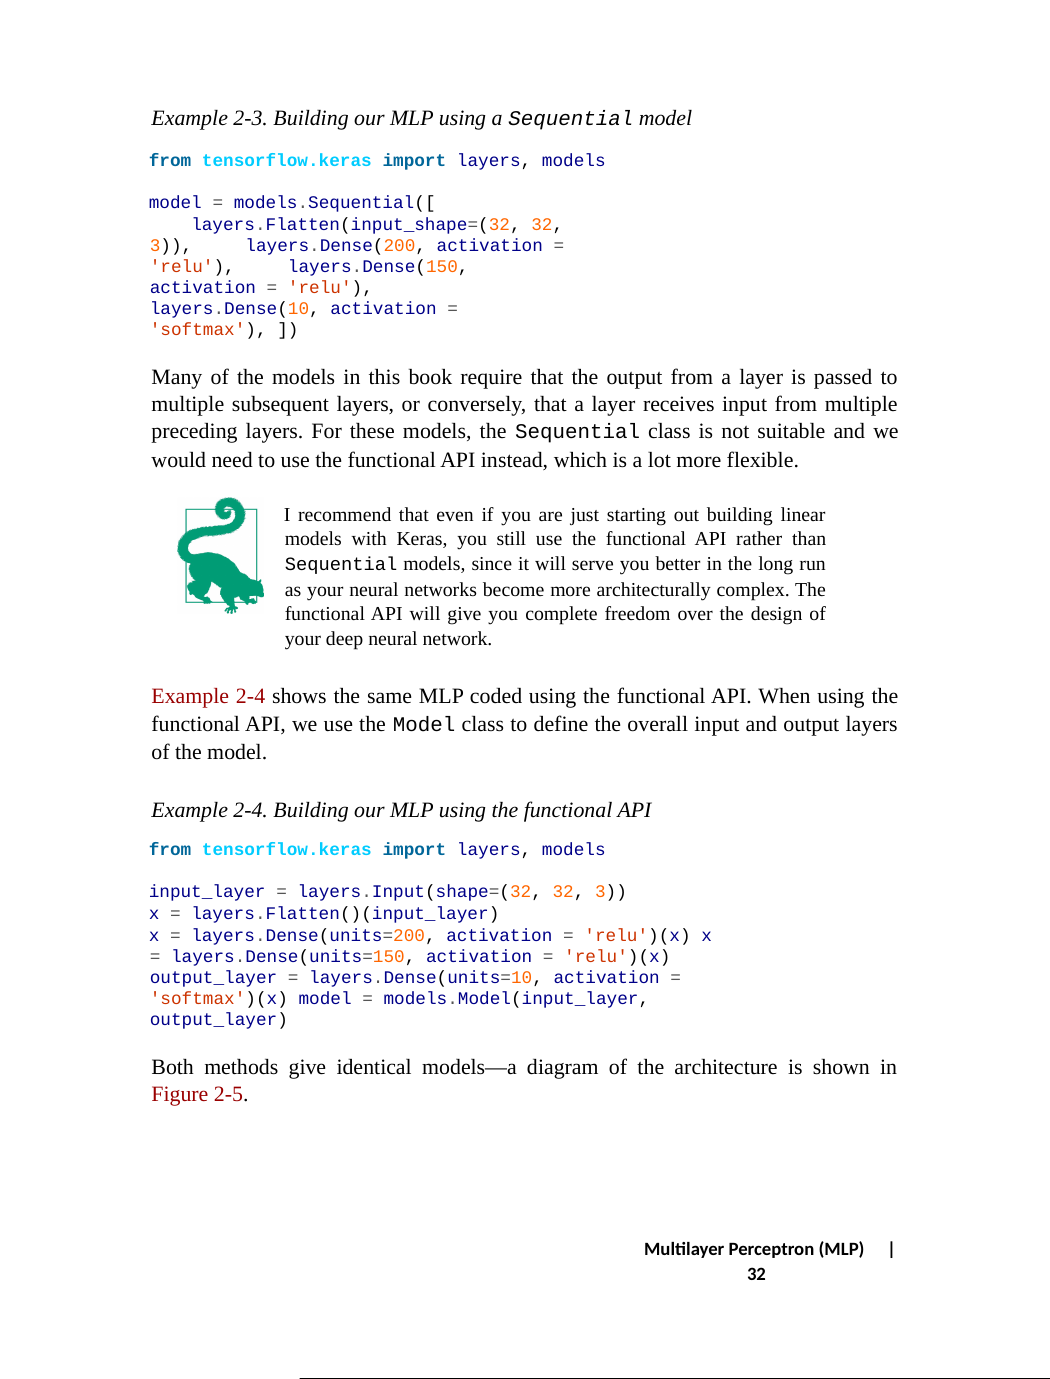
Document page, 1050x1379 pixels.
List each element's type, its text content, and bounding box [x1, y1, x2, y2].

text x = layers.Dense(units=200, activation = 'relu')(x) x = layers.Dense(units=150, activation = 'relu')(x) output_layer = layers.Dense(units=10, activation = 'softmax')(x) model = models.Model(input_layer, output_layer) [148, 926, 717, 1030]
text input_layer = layers.Input(shape=(32, 32, 3)) [148, 883, 900, 903]
text Example 2-4 shows the same MLP coded using the functional API. When using the functional API, we use the Model class to define the overall input and output layers of the model. [151, 683, 899, 764]
text Both methods give identical models—a diagram of the architecture is shown in Figure 2-5. [151, 1054, 899, 1106]
text layers.Flatten(input_shape=(32, 32, 3)), layers.Dense(200, activation = 'relu'), layers.Dense(150, activation = 'relu'), layers.Dense(10, activation = 'softmax'), ]) [148, 215, 566, 341]
text model = models.Sequential([ [148, 194, 900, 214]
text Example 2-3. Building our MLP using a Sequential model [151, 105, 898, 132]
text Many of the models in this book require that the output from a layer is passed to multiple subsequent layers, or conversely, that a layer receives input from multiple preceding layers. For these models, the Sequential class is not suitable and we would need to use the functional API instead, which is a lot more flexible. [151, 364, 899, 472]
text x = layers.Flatten()(input_layer) [148, 904, 900, 925]
text from tensorflow.keras import layers, models [148, 841, 900, 861]
text I recommend that even if you are just starting out building linear models with Keras, you still use the functional API rather than Sequential models, since it will serve you better in the long run as your neural networks become more architecturally complex. The functional API will give you complete freedom over the design of your deep neural network. [283, 503, 827, 650]
text Example 2-4. Building our MLP using the functional API [151, 797, 898, 822]
text from tensorflow.keras import layers, models [148, 152, 900, 172]
